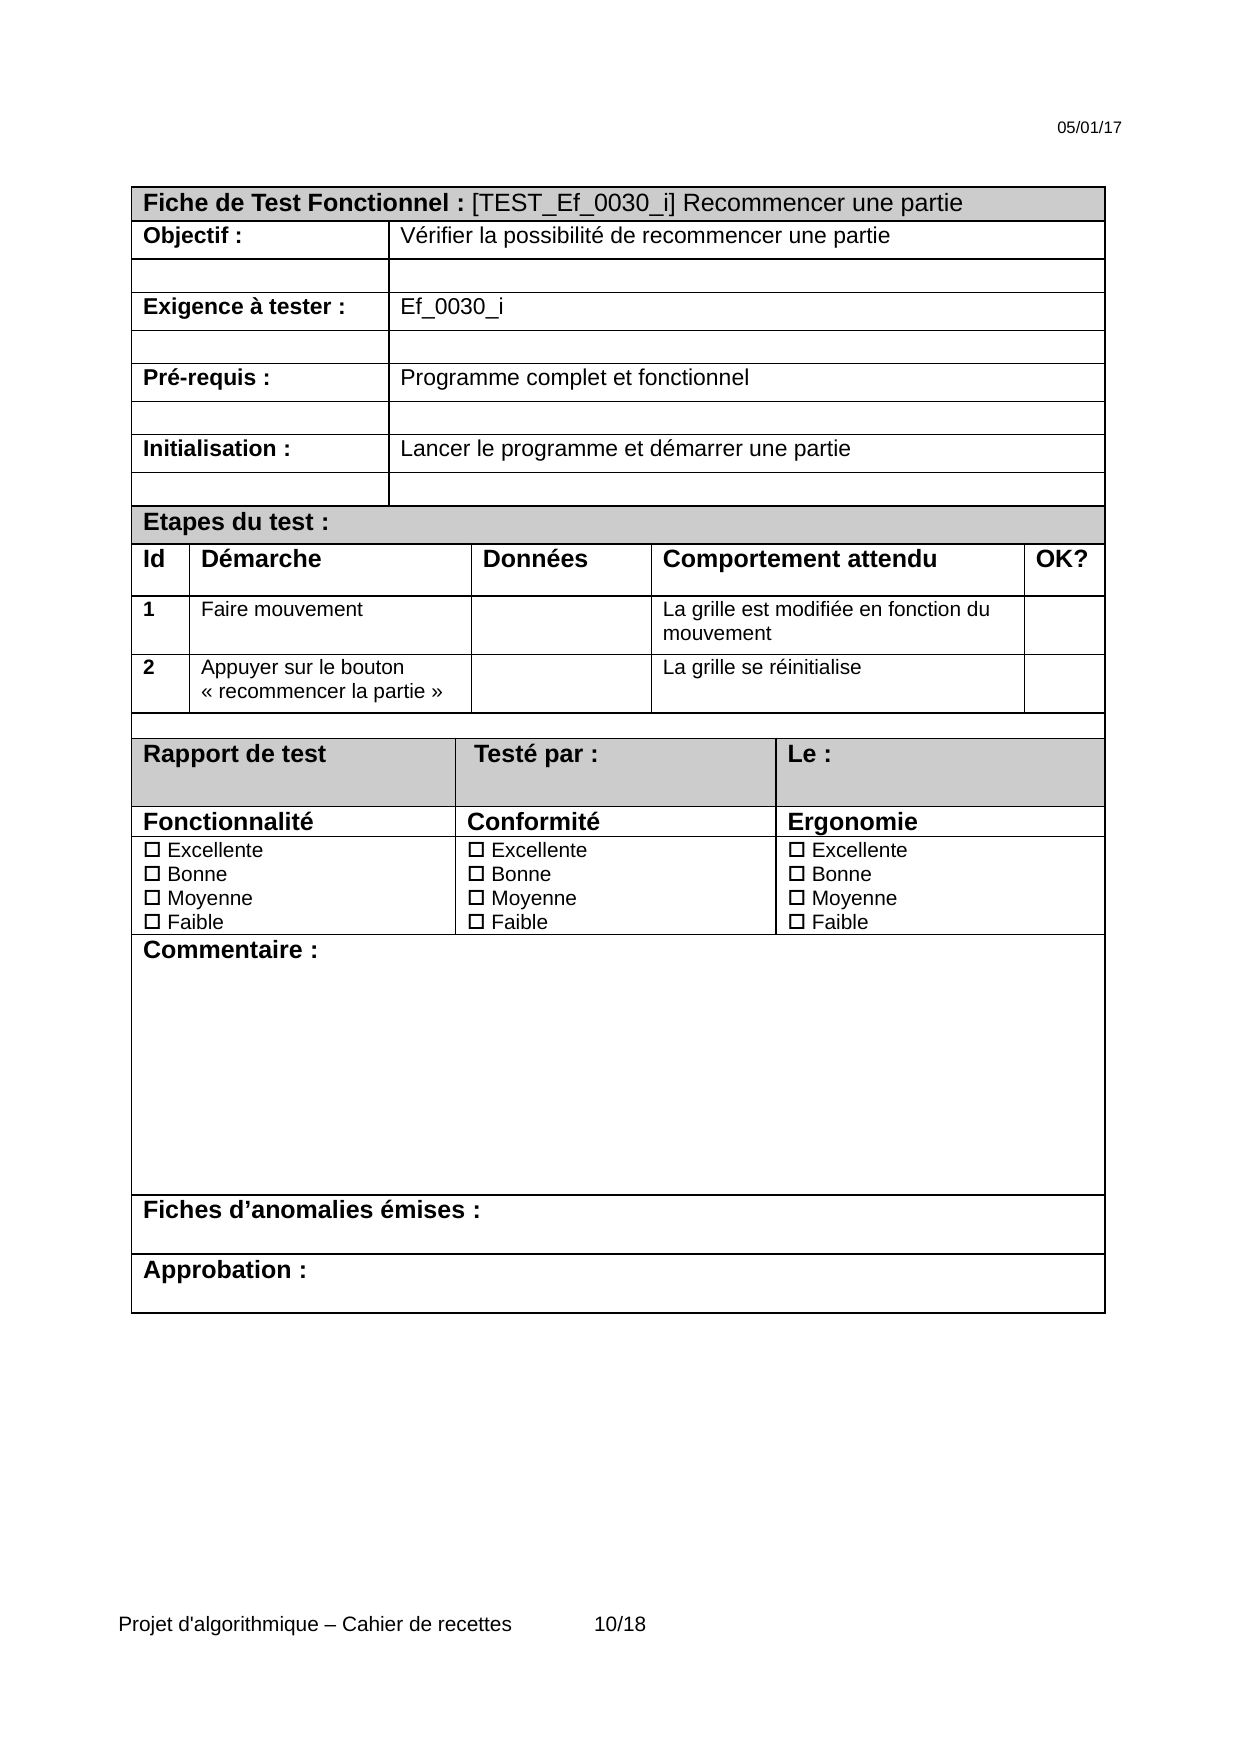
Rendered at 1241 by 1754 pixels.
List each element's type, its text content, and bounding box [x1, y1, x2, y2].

table_cell Comportement attendu [652, 545, 1024, 595]
table_cell Ef_0030_i [390, 293, 1104, 329]
table_cell Conformité [456, 807, 775, 836]
table_cell Id [132, 545, 189, 595]
table_cell Initialisation : [132, 435, 388, 472]
table_cell 1 [132, 597, 189, 653]
table_cell OK? [1025, 545, 1104, 595]
table_cell Exigence à tester : [132, 293, 388, 329]
table_cell Ergonomie [777, 807, 1104, 836]
table_cell Pré-requis : [132, 364, 388, 401]
table_cell Testé par : [456, 739, 775, 806]
table_cell Commentaire : [132, 935, 1104, 1194]
table_cell [390, 473, 1104, 505]
table_cell [132, 473, 388, 505]
table_cell [132, 331, 388, 363]
table_cell 2 [132, 655, 189, 712]
table_cell [472, 655, 651, 712]
table_cell Etapes du test : [132, 507, 1104, 543]
table_cell □ Excellente □ Bonne □ Moyenne □ Faible [456, 837, 775, 934]
table_cell Vérifier la possibilité de recommencer une partie [390, 222, 1104, 258]
table_cell [390, 331, 1104, 363]
table_cell [132, 714, 1104, 738]
table_cell [1025, 655, 1104, 712]
table_cell Fonctionnalité [132, 807, 455, 836]
table_cell Appuyer sur le bouton « recommencer la partie » [190, 655, 471, 712]
table_cell Le : [777, 739, 1104, 806]
table_cell La grille se réinitialise [652, 655, 1024, 712]
table_cell [390, 402, 1104, 434]
table_cell [132, 402, 388, 434]
table_cell □ Excellente □ Bonne □ Moyenne □ Faible [132, 837, 455, 934]
table_cell La grille est modifiée en fonction du mouvement [652, 597, 1024, 653]
table_cell Approbation : [132, 1255, 1104, 1312]
table_cell □ Excellente □ Bonne □ Moyenne □ Faible [777, 837, 1104, 934]
table_cell Objectif : [132, 222, 388, 258]
table_cell [472, 597, 651, 653]
table_cell Rapport de test [132, 739, 455, 806]
table_cell Lancer le programme et démarrer une partie [390, 435, 1104, 472]
table_cell Faire mouvement [190, 597, 471, 653]
table_cell Données [472, 545, 651, 595]
table_header Fiche de Test Fonctionnel : [TEST_Ef_0030_i] Recommencer une partie [132, 188, 1104, 220]
table_cell [132, 260, 388, 291]
table_cell Fiches d’anomalies émises : [132, 1196, 1104, 1253]
table_cell [1025, 597, 1104, 653]
table_cell Démarche [190, 545, 471, 595]
table_cell [390, 260, 1104, 291]
table_cell Programme complet et fonctionnel [390, 364, 1104, 401]
